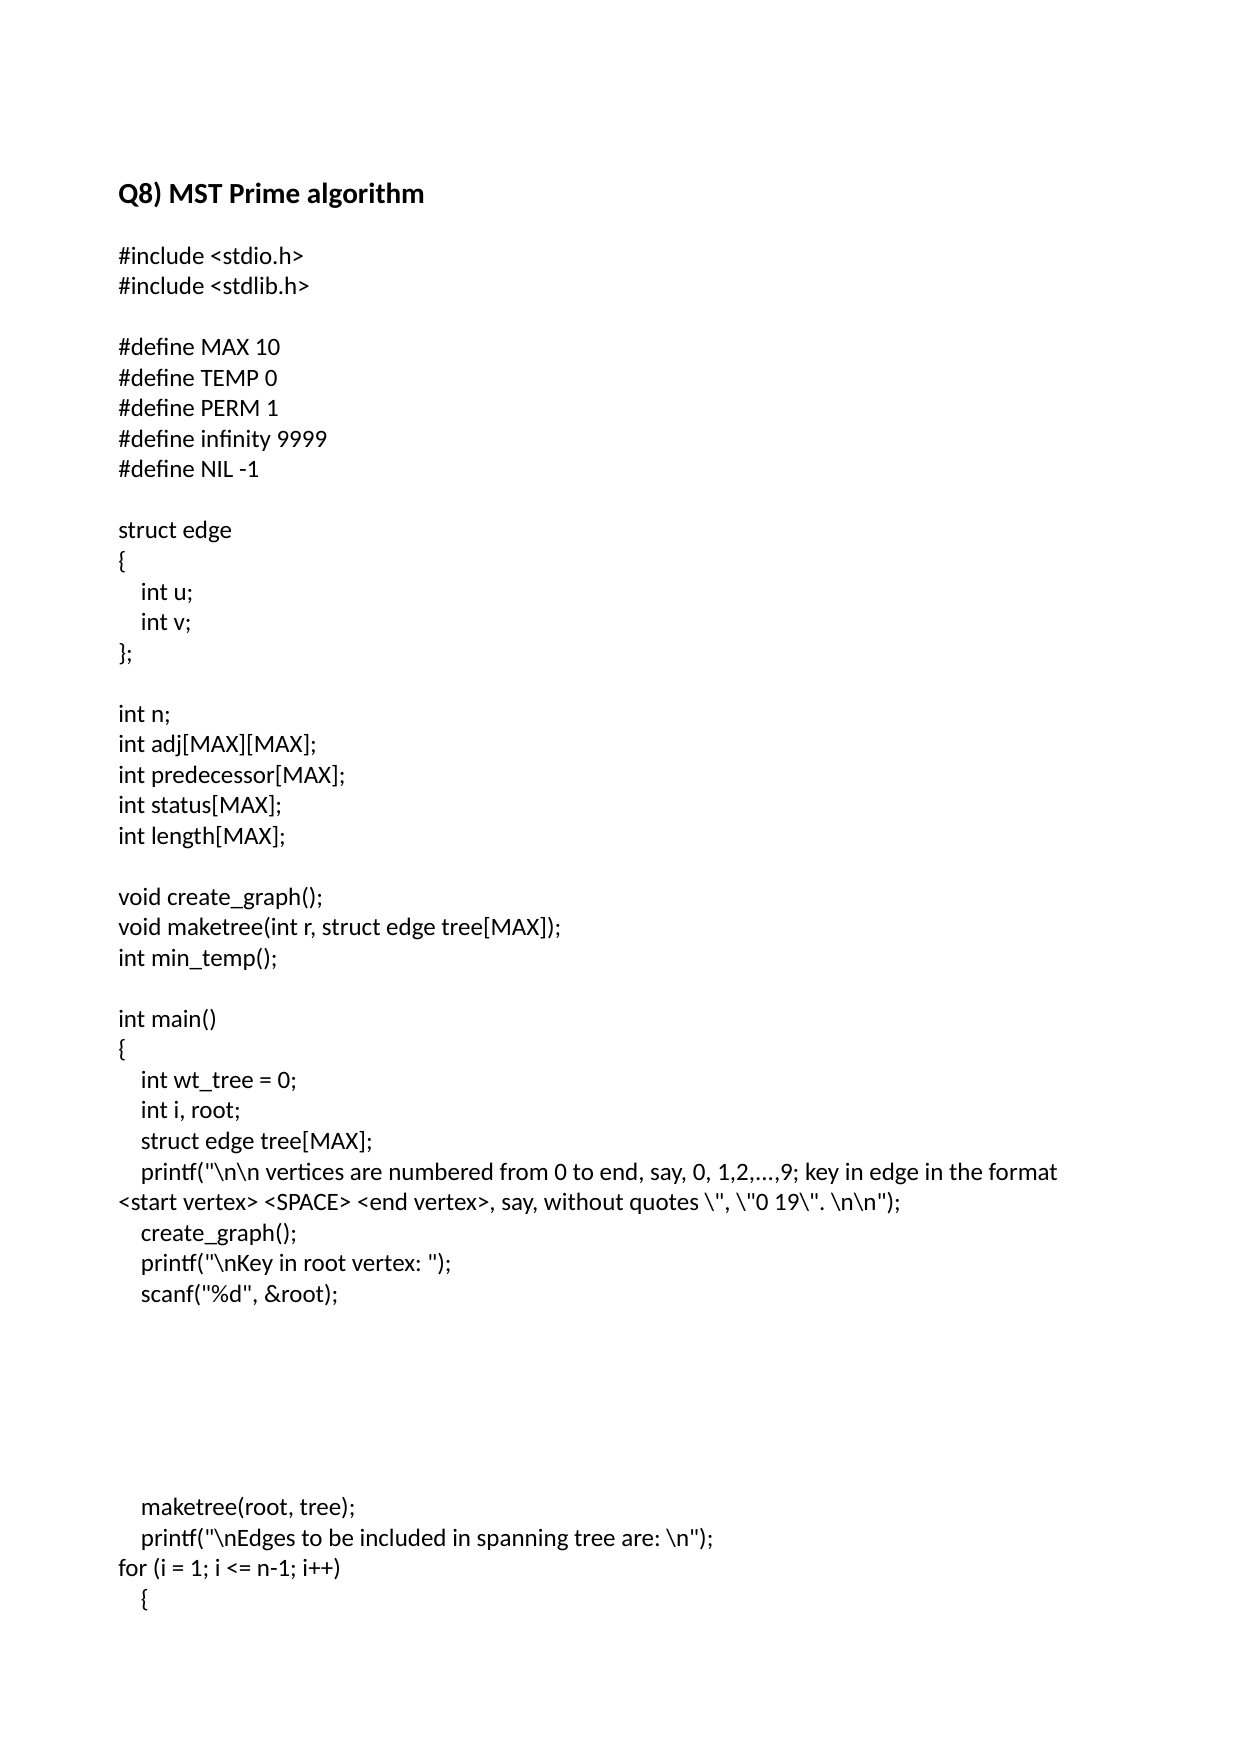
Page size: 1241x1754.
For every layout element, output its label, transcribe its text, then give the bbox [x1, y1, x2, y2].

text create_graph(); [118, 1217, 1122, 1247]
text printf("\nKey in root vertex: "); [118, 1247, 1122, 1278]
text #define MAX 10 [118, 332, 1122, 362]
text { [118, 545, 1122, 576]
text { [118, 1033, 1122, 1064]
text #include <stdio.h> [118, 240, 1122, 271]
text #include <stdlib.h> [118, 271, 1122, 301]
text void create_graph(); [118, 881, 1122, 911]
text int min_temp(); [118, 942, 1122, 972]
text #define infinity 9999 [118, 423, 1122, 454]
text int wt_tree = 0; [118, 1064, 1122, 1094]
text int v; [118, 606, 1122, 637]
text { [118, 1583, 1122, 1613]
text int i, root; [118, 1094, 1122, 1125]
text int status[MAX]; [118, 789, 1122, 820]
text for (i = 1; i <= n-1; i++) [118, 1552, 1122, 1583]
text int main() [118, 1003, 1122, 1033]
text int length[MAX]; [118, 820, 1122, 850]
text struct edge [118, 515, 1122, 545]
text scanf("%d", &root); [118, 1278, 1122, 1308]
text void maketree(int r, struct edge tree[MAX]); [118, 911, 1122, 942]
text struct edge tree[MAX]; [118, 1125, 1122, 1156]
text int n; [118, 698, 1122, 728]
text int predecessor[MAX]; [118, 759, 1122, 789]
text printf("\n\n vertices are numbered from 0 to end, say, 0, 1,2,...,9; key in edge in the format <start vertex> <SPACE> <end vertex>, say, without quotes \", \"0 19\". \n\n"); [118, 1156, 1122, 1217]
text Q8) MST Prime algorithm [118, 176, 1122, 211]
text printf("\nEdges to be included in spanning tree are: \n"); [118, 1522, 1122, 1552]
text #define NIL -1 [118, 454, 1122, 484]
text #define PERM 1 [118, 393, 1122, 423]
text int adj[MAX][MAX]; [118, 728, 1122, 759]
text int u; [118, 576, 1122, 606]
text maketree(root, tree); [118, 1491, 1122, 1522]
text #define TEMP 0 [118, 362, 1122, 393]
text }; [118, 637, 1122, 667]
